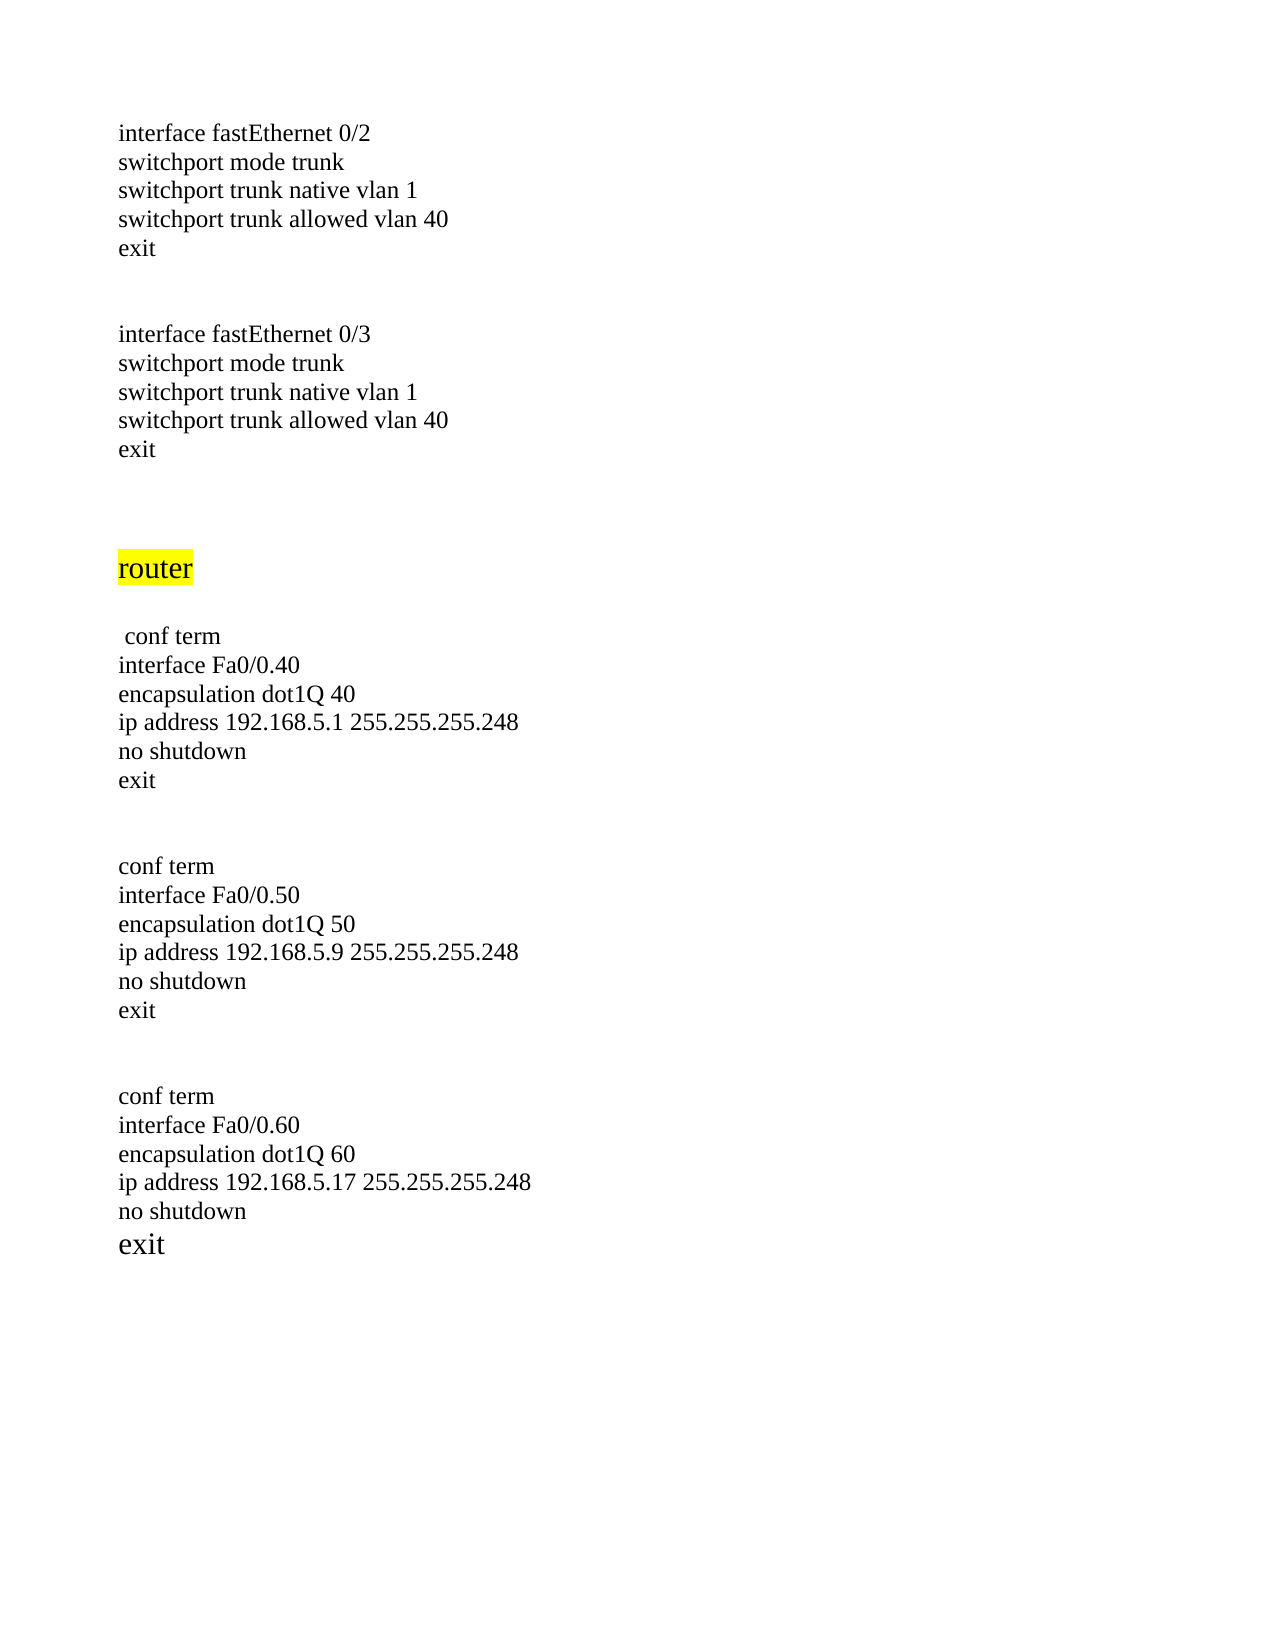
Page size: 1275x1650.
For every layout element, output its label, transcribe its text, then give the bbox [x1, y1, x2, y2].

text exit [118, 434, 1157, 463]
text ip address 192.168.5.17 255.255.255.248 [118, 1167, 1157, 1196]
text interface fastEthernet 0/2 [118, 118, 1157, 147]
text encapsulation dot1Q 60 [118, 1139, 1157, 1167]
text no shutdown [118, 1196, 1157, 1225]
text interface Fa0/0.60 [118, 1110, 1157, 1139]
text switchport trunk allowed vlan 40 [118, 406, 1157, 434]
text interface Fa0/0.40 [118, 650, 1157, 679]
text exit [118, 1225, 1157, 1261]
text switchport trunk native vlan 1 [118, 377, 1157, 406]
text switchport trunk allowed vlan 40 [118, 204, 1157, 233]
text exit [118, 765, 1157, 794]
text exit [118, 995, 1157, 1024]
text conf term [118, 1081, 1157, 1110]
text interface Fa0/0.50 [118, 880, 1157, 909]
text interface fastEthernet 0/3 [118, 319, 1157, 348]
text conf term [118, 621, 1157, 650]
text router [118, 549, 1157, 585]
text no shutdown [118, 736, 1157, 765]
text switchport mode trunk [118, 147, 1157, 176]
text conf term [118, 851, 1157, 880]
text encapsulation dot1Q 50 [118, 909, 1157, 937]
text no shutdown [118, 966, 1157, 995]
text ip address 192.168.5.1 255.255.255.248 [118, 707, 1157, 736]
text switchport trunk native vlan 1 [118, 176, 1157, 204]
text ip address 192.168.5.9 255.255.255.248 [118, 937, 1157, 966]
text encapsulation dot1Q 40 [118, 679, 1157, 707]
text switchport mode trunk [118, 348, 1157, 377]
text exit [118, 233, 1157, 262]
